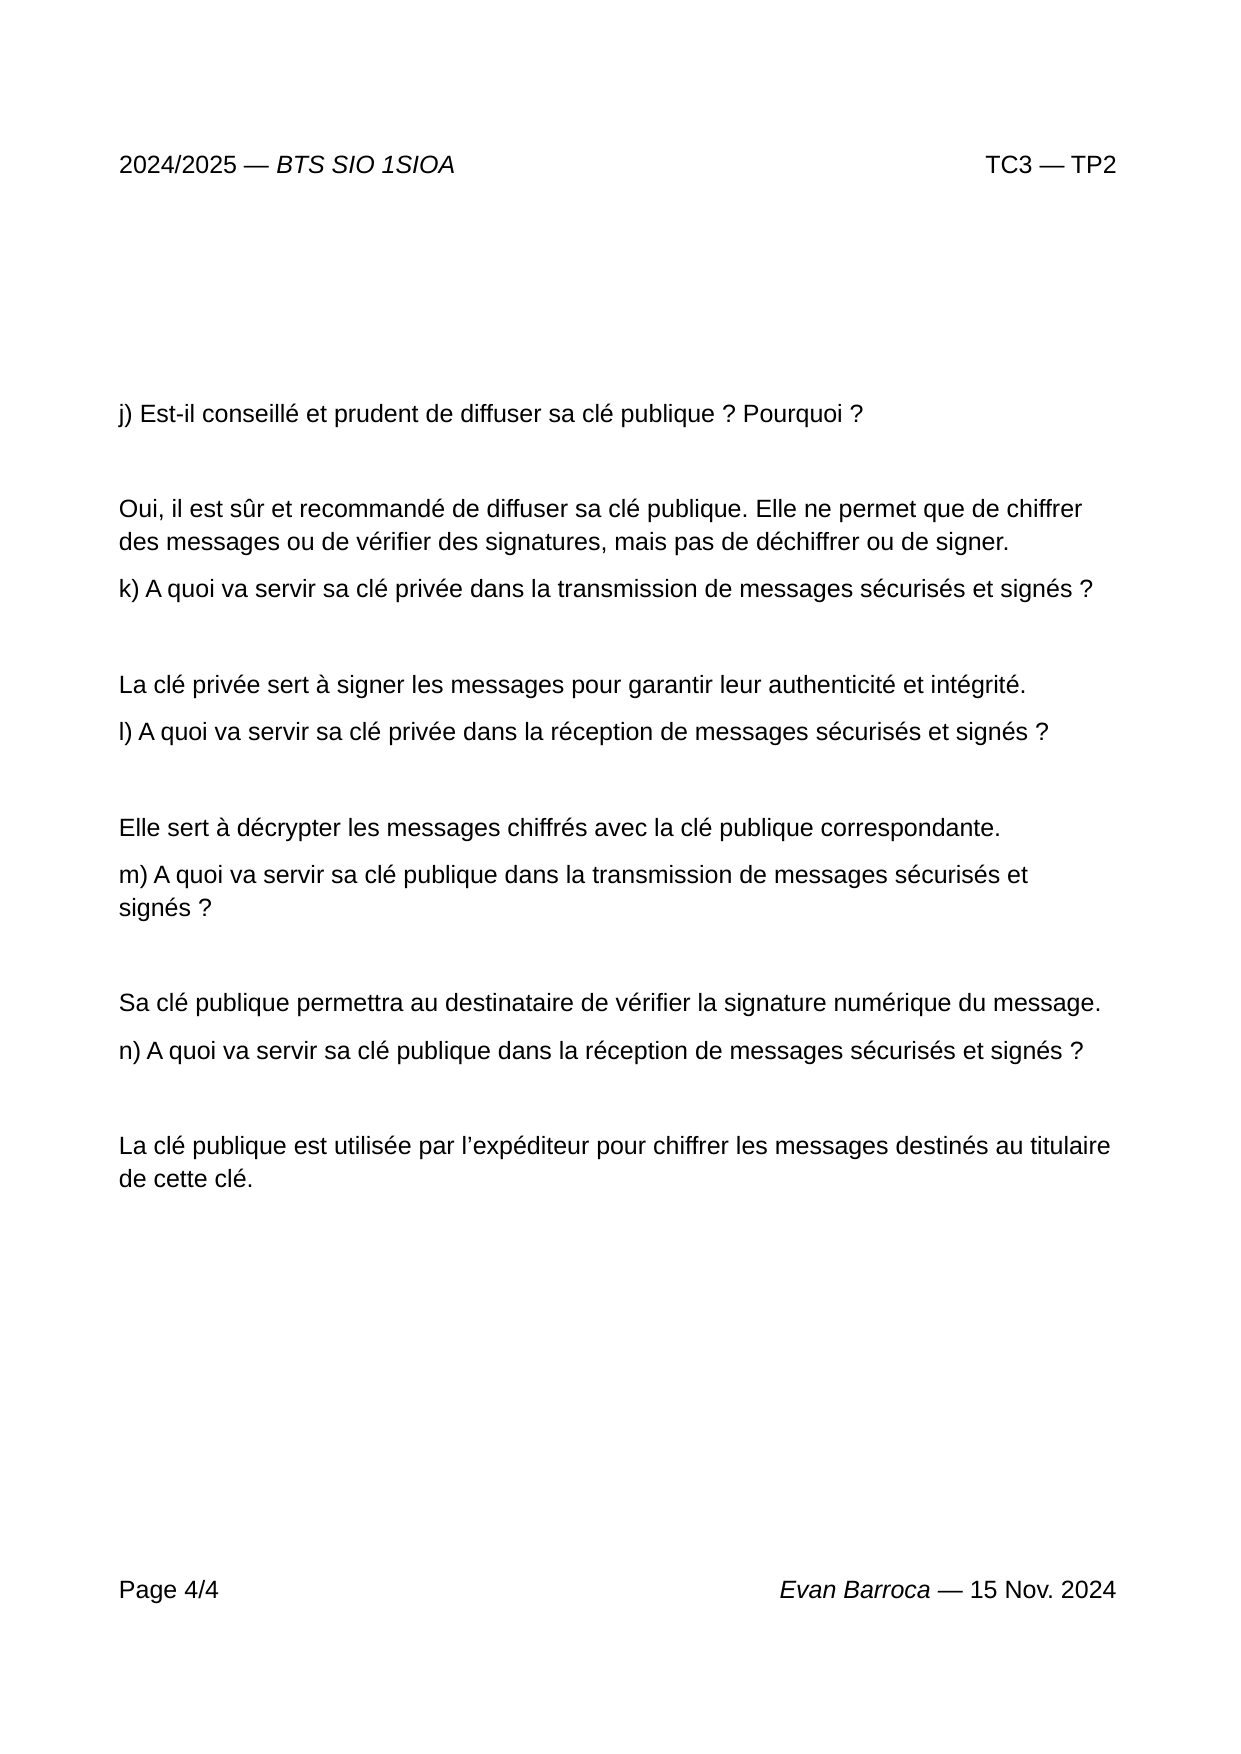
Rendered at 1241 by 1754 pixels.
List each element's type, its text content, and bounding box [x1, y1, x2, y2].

text La clé publique est utilisée par l’expéditeur pour chiffrer les messages destinés au titulaire de cette clé. [119, 1131, 1117, 1193]
text Oui, il est sûr et recommandé de diffuser sa clé publique. Elle ne permet que de chiffrer des messages ou de vérifier des signatures, mais pas de déchiffrer ou de signer. [119, 494, 1117, 556]
text Sa clé publique permettra au destinataire de vérifier la signature numérique du message. [119, 988, 1117, 1017]
text m) A quoi va servir sa clé publique dans la transmission de messages sécurisés et signés ? [119, 860, 1117, 922]
text La clé privée sert à signer les messages pour garantir leur authenticité et intégrité. [119, 670, 1117, 698]
text k) A quoi va servir sa clé privée dans la transmission de messages sécurisés et signés ? [119, 574, 1117, 603]
text j) Est-il conseillé et prudent de diffuser sa clé publique ? Pourquoi ? [119, 399, 1117, 427]
text Elle sert à décrypter les messages chiffrés avec la clé publique correspondante. [119, 812, 1117, 841]
text l) A quoi va servir sa clé privée dans la réception de messages sécurisés et signés ? [119, 717, 1117, 746]
text n) A quoi va servir sa clé publique dans la réception de messages sécurisés et signés ? [119, 1036, 1117, 1065]
